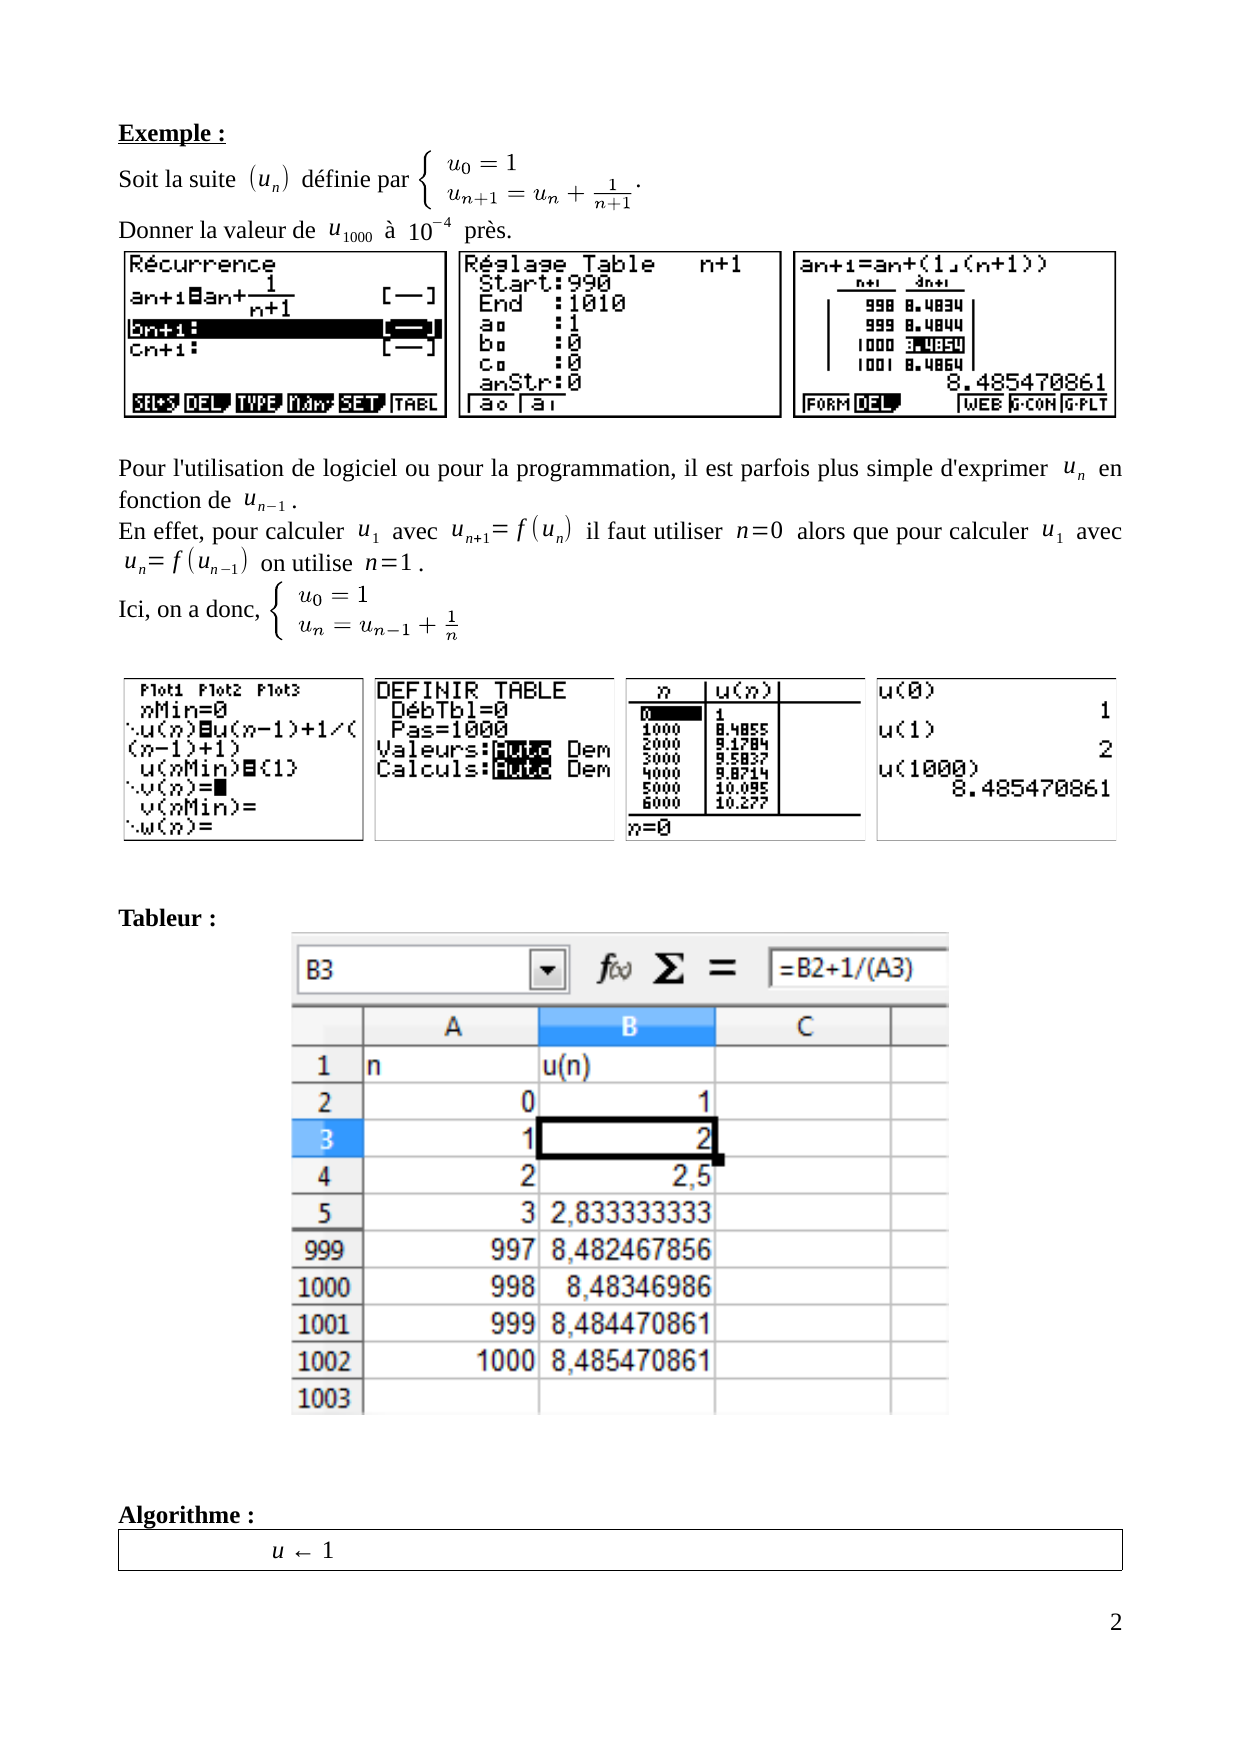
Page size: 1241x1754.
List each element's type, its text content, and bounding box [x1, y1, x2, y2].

text Ici, on a donc, [118, 578, 1122, 644]
table_header [118, 673, 369, 875]
table_header [118, 245, 453, 417]
text Donner la valeur de à près. [118, 214, 1122, 245]
picture [458, 251, 782, 418]
text En effet, pour calculer avec il faut utiliser alors que pour calculer avec on utilise . [118, 515, 1122, 578]
picture [793, 251, 1117, 418]
picture [123, 251, 447, 418]
table_header [118, 418, 453, 452]
table_header u ← 1 Pour k allant de 1 jusqu'à 1000 u ← Fin Pour [119, 1530, 1122, 1569]
table_header [453, 418, 787, 452]
text Exemple : [118, 118, 1122, 147]
table_header [620, 673, 871, 875]
table_header [788, 245, 1122, 417]
picture [291, 932, 949, 1415]
table_header [369, 673, 620, 875]
text Tableur : [118, 903, 1122, 932]
table_header [871, 673, 1122, 875]
text Soit la suite définie par . [118, 147, 1122, 214]
table_header [453, 245, 787, 417]
text Algorithme : [118, 1500, 1122, 1529]
table_header [788, 418, 1122, 452]
text Pour l'utilisation de logiciel ou pour la programmation, il est parfois plus simple d'exprimer en fonction de . [118, 452, 1122, 515]
